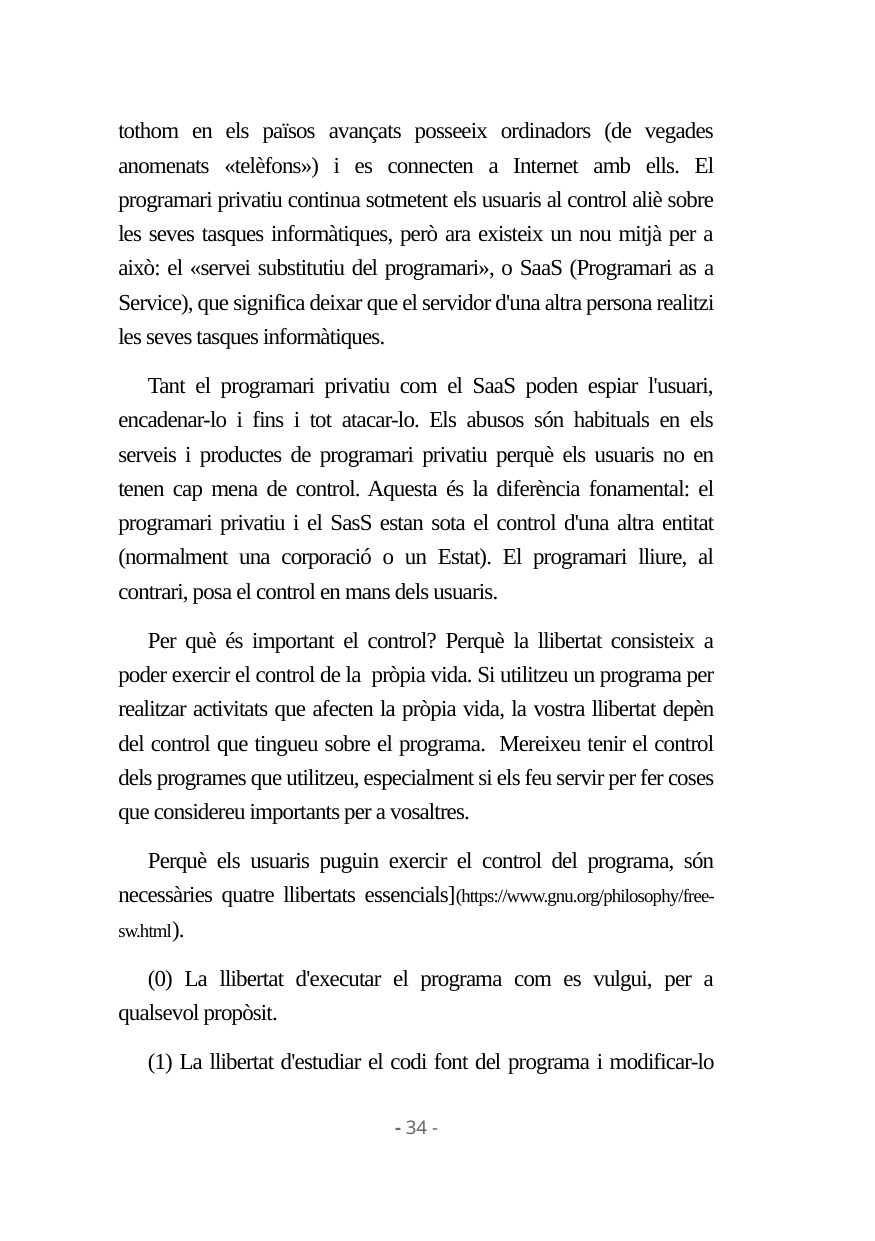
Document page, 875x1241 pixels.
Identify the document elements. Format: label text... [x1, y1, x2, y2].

text Per què és important el control? Perquè la llibertat consisteix a poder exercir el control de la pròpia vida. Si utilitzeu un programa per realitzar activitats que afecten la pròpia vida, la vostra llibertat depèn del control que tingueu sobre el programa. Mereixeu tenir el control dels programes que utilitzeu, especialment si els feu servir per fer coses que considereu importants per a vosaltres. [118, 621, 714, 826]
text Perquè els usuaris puguin exercir el control del programa, són necessàries quatre llibertats essencials](https://www.gnu.org/philosophy/free-sw.html). [118, 841, 714, 944]
text (1) La llibertat d'estudiar el codi font del programa i modificar-lo [118, 1042, 714, 1076]
text Tant el programari privatiu com el SaaS poden espiar l'usuari, encadenar-lo i fins i tot atacar-lo. Els abusos són habituals en els serveis i productes de programari privatiu perquè els usuaris no en tenen cap mena de control. Aquesta és la diferència fonamental: el programari privatiu i el SasS estan sota el control d'una altra entitat (normalment una corporació o un Estat). El programari lliure, al contrari, posa el control en mans dels usuaris. [118, 366, 714, 606]
text tothom en els països avançats posseeix ordinadors (de vegades anomenats «telèfons») i es connecten a Internet amb ells. El programari privatiu continua sotmetent els usuaris al control aliè sobre les seves tasques informàtiques, però ara existeix un nou mitjà per a això: el «servei substitutiu del programari», o SaaS (Programari as a Service), que significa deixar que el servidor d'una altra persona realitzi les seves tasques informàtiques. [118, 111, 714, 351]
text (0) La llibertat d'executar el programa com es vulgui, per a qualsevol propòsit. [118, 959, 714, 1027]
